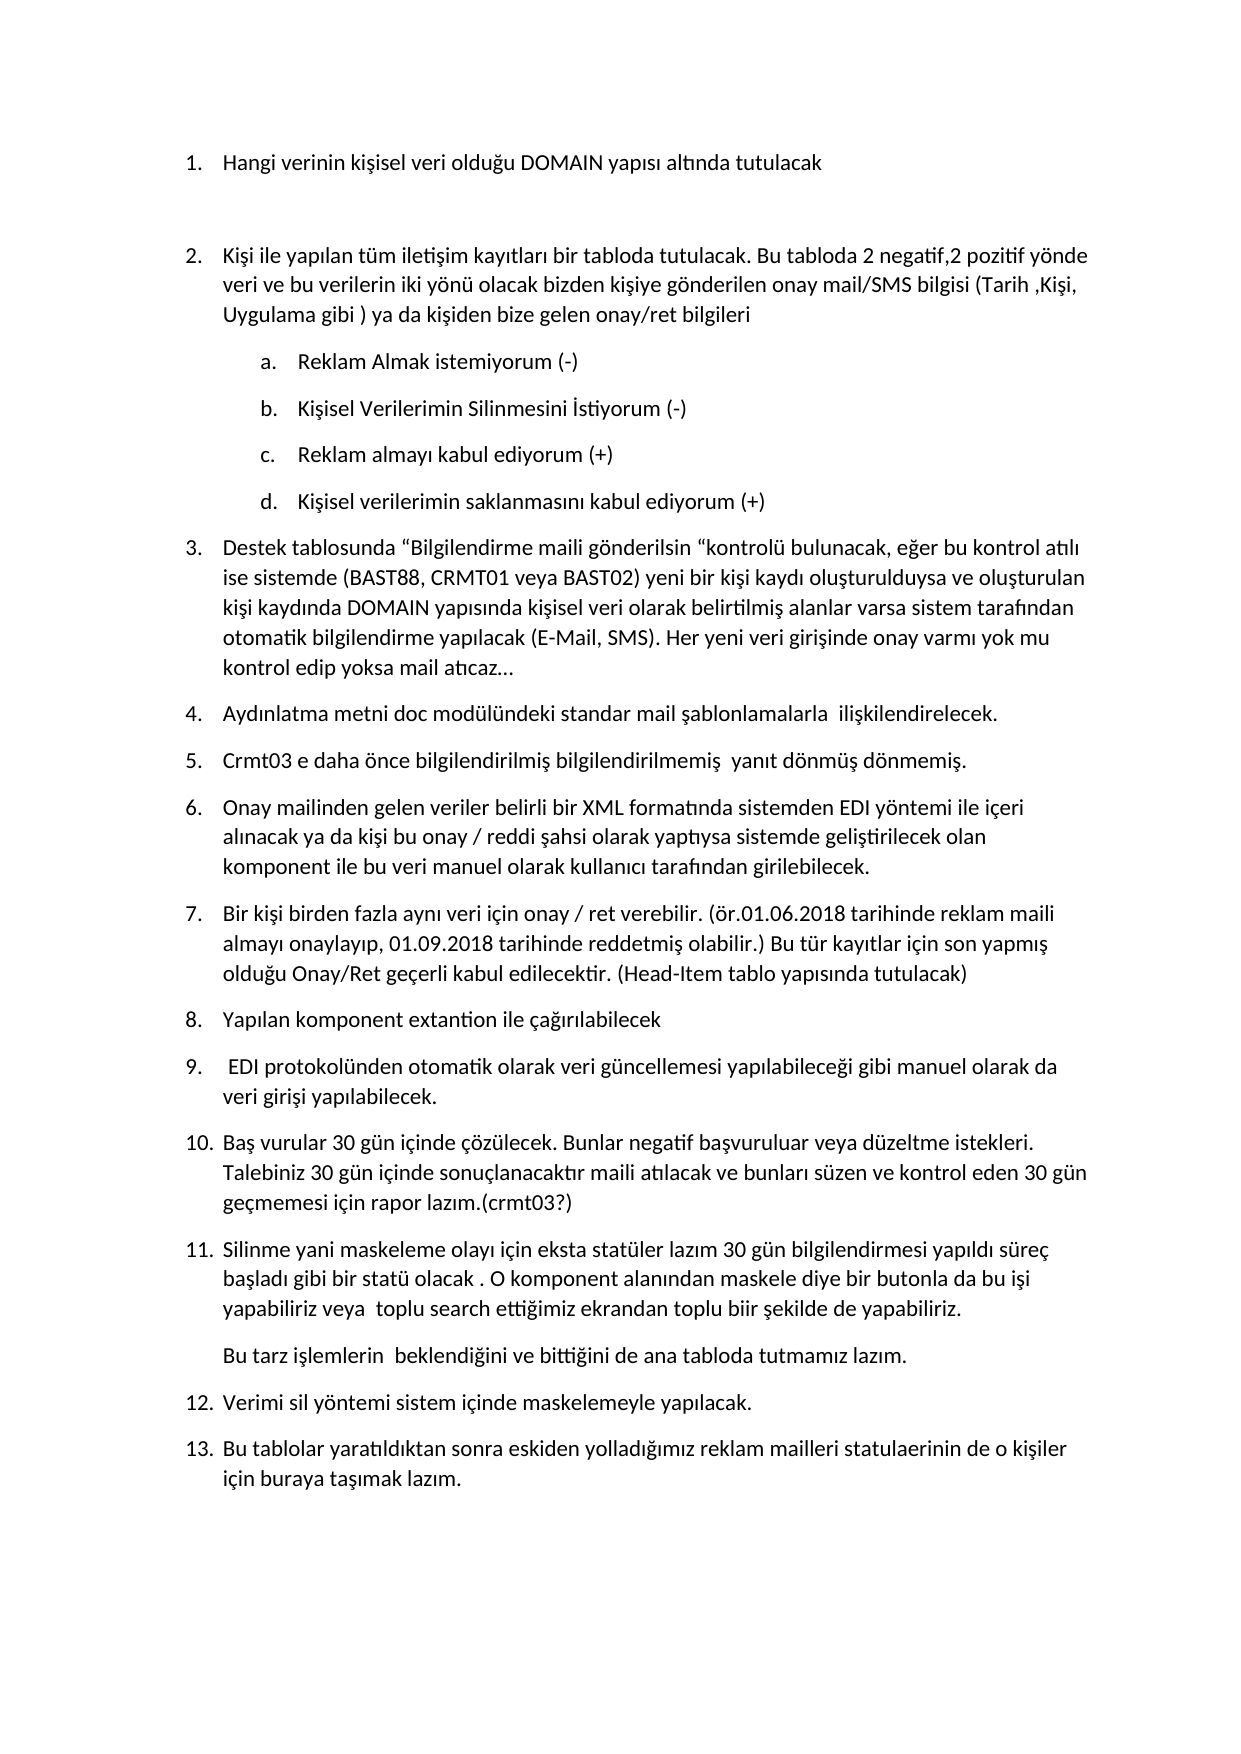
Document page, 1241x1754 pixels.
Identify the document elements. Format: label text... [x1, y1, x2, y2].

list Silinme yani maskeleme olayı için eksta statüler lazım 30 gün bilgilendirmesi yapıldı süreç başladı gibi bir statü olacak . O komponent alanından maskele diye bir butonla da bu işi yapabiliriz veya toplu search ettiğimiz ekrandan toplu biir şekilde de yapabiliriz. [185, 1235, 1093, 1322]
list Crmt03 e daha önce bilgilendirilmiş bilgilendirilmemiş yanıt dönmüş dönmemiş. [185, 746, 1093, 774]
list Yapılan komponent extantion ile çağırılabilecek [185, 1005, 1093, 1033]
list Bu tarz işlemlerin beklendiğini ve bittiğini de ana tabloda tutmamız lazım. [223, 1341, 1093, 1369]
list Aydınlatma metni doc modülündeki standar mail şablonlamalarla ilişkilendirelecek. [185, 699, 1093, 727]
list Bu tablolar yaratıldıktan sonra eskiden yolladığımız reklam mailleri statulaerinin de o kişiler için buraya taşımak lazım. [185, 1434, 1093, 1492]
list Baş vurular 30 gün içinde çözülecek. Bunlar negatif başvuruluar veya düzeltme istekleri. Talebiniz 30 gün içinde sonuçlanacaktır maili atılacak ve bunları süzen ve kontrol eden 30 gün geçmemesi için rapor lazım.(crmt03?) [185, 1128, 1093, 1216]
list Kişisel Verilerimin Silinmesini İstiyorum (-) [260, 394, 1093, 422]
list Onay mailinden gelen veriler belirli bir XML formatında sistemden EDI yöntemi ile içeri alınacak ya da kişi bu onay / reddi şahsi olarak yaptıysa sistemde geliştirilecek olan komponent ile bu veri manuel olarak kullanıcı tarafından girilebilecek. [185, 793, 1093, 880]
list Kişi ile yapılan tüm iletişim kayıtları bir tabloda tutulacak. Bu tabloda 2 negatif,2 pozitif yönde veri ve bu verilerin iki yönü olacak bizden kişiye gönderilen onay mail/SMS bilgisi (Tarih ,Kişi, Uygulama gibi ) ya da kişiden bize gelen onay/ret bilgileri [185, 241, 1093, 328]
list Reklam Almak istemiyorum (-) [260, 347, 1093, 375]
list EDI protokolünden otomatik olarak veri güncellemesi yapılabileceği gibi manuel olarak da veri girişi yapılabilecek. [185, 1052, 1093, 1110]
list Destek tablosunda “Bilgilendirme maili gönderilsin “kontrolü bulunacak, eğer bu kontrol atılı ise sistemde (BAST88, CRMT01 veya BAST02) yeni bir kişi kaydı oluşturulduysa ve oluşturulan kişi kaydında DOMAIN yapısında kişisel veri olarak belirtilmiş alanlar varsa sistem tarafından otomatik bilgilendirme yapılacak (E-Mail, SMS). Her yeni veri girişinde onay varmı yok mu kontrol edip yoksa mail atıcaz… [185, 533, 1093, 681]
list Verimi sil yöntemi sistem içinde maskelemeyle yapılacak. [185, 1388, 1093, 1416]
list Bir kişi birden fazla aynı veri için onay / ret verebilir. (ör.01.06.2018 tarihinde reklam maili almayı onaylayıp, 01.09.2018 tarihinde reddetmiş olabilir.) Bu tür kayıtlar için son yapmış olduğu Onay/Ret geçerli kabul edilecektir. (Head-Item tablo yapısında tutulacak) [185, 899, 1093, 987]
list Reklam almayı kabul ediyorum (+) [260, 440, 1093, 468]
list Hangi verinin kişisel veri olduğu DOMAIN yapısı altında tutulacak [185, 148, 1093, 176]
list Kişisel verilerimin saklanmasını kabul ediyorum (+) [260, 487, 1093, 515]
